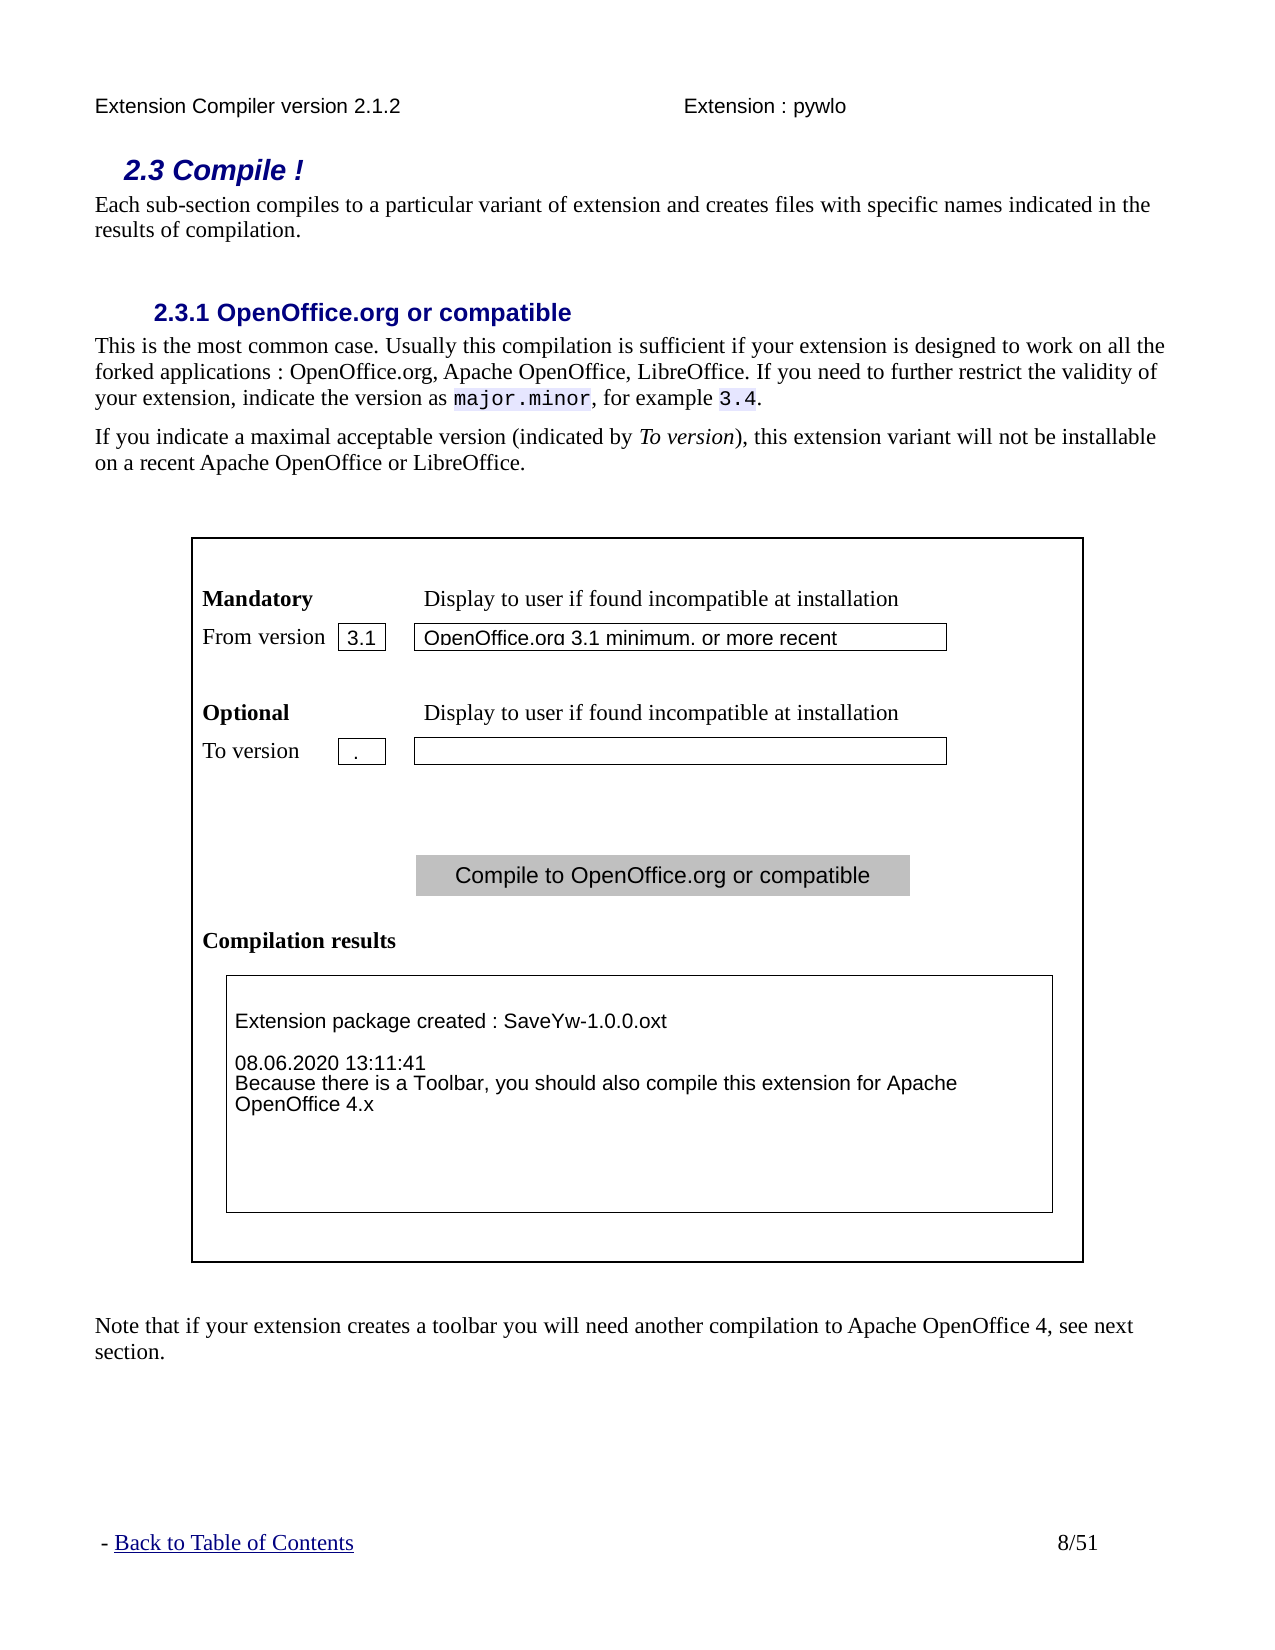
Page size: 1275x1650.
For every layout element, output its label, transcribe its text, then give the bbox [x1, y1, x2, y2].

text Compilation results [202, 928, 1073, 954]
text Optional Display to user if found incompatible at installation [202, 700, 1073, 726]
text This is the most common case. Usually this compilation is sufficient if your extension is designed to work on all the forked applications : OpenOffice.org, Apache OpenOffice, LibreOffice. If you need to further restrict the validity of your extension, indicate the version as major.minor, for example 3.4. [94, 333, 1181, 411]
text If you indicate a maximal acceptable version (indicated by To version), this extension variant will not be installable on a recent Apache OpenOffice or LibreOffice. [94, 424, 1181, 475]
text [947, 624, 1073, 650]
text From version [202, 624, 338, 650]
text [947, 738, 1073, 764]
subtitle OpenOffice.org or compatible [153, 299, 1181, 327]
text Each sub-section compiles to a particular variant of extension and creates files with specific names indicated in the results of compilation. [94, 192, 1181, 243]
text To version [202, 738, 338, 764]
text Mandatory Display to user if found incompatible at installation [202, 586, 1073, 612]
text [386, 624, 414, 650]
subtitle Compile ! [124, 153, 1181, 186]
text [386, 738, 414, 764]
text Note that if your extension creates a toolbar you will need another compilation to Apache OpenOffice 4, see next section. [94, 1313, 1181, 1364]
